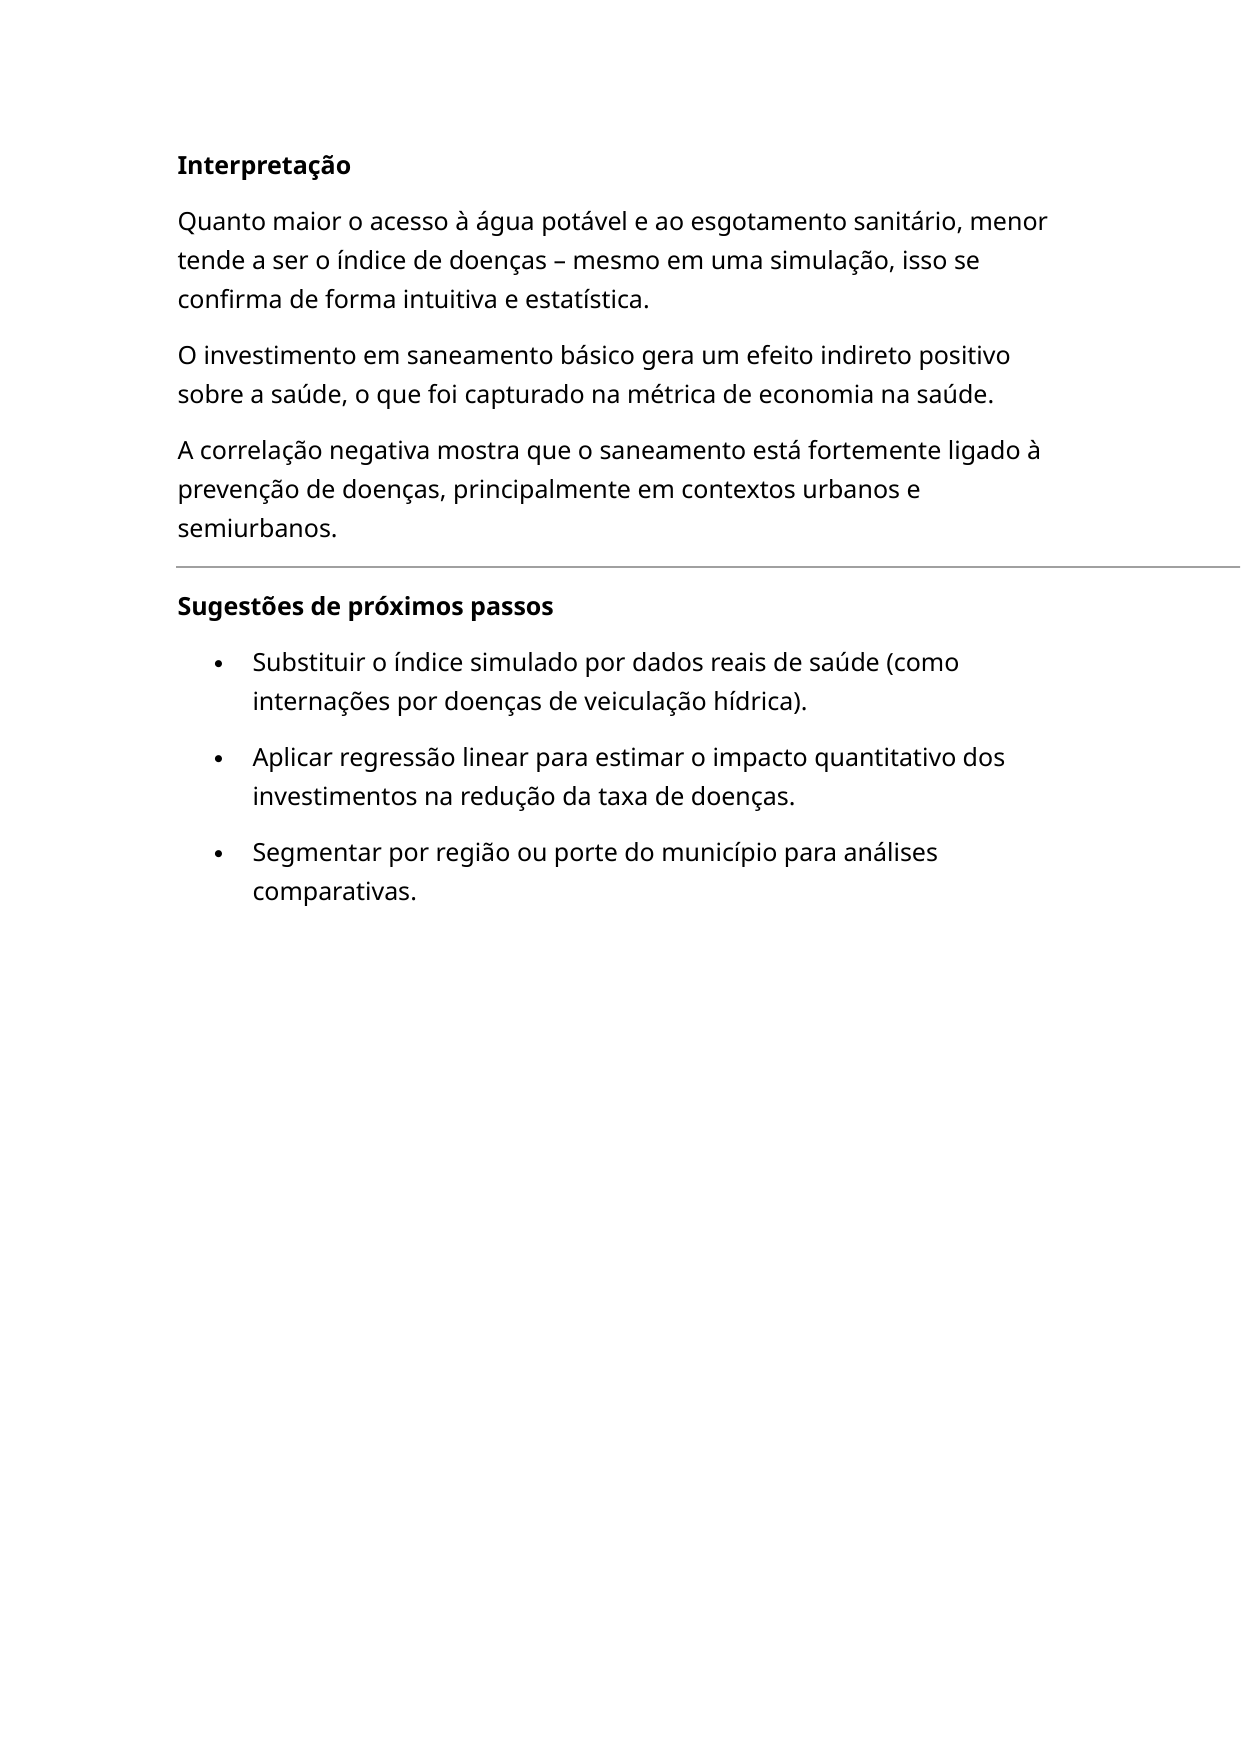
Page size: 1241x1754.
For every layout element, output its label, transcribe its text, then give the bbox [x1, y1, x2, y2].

list Segmentar por região ou porte do município para análises comparativas. [215, 835, 1063, 908]
list Aplicar regressão linear para estimar o impacto quantitativo dos investimentos na redução da taxa de doenças. [215, 740, 1063, 813]
text Interpretação [177, 148, 1063, 182]
text Quanto maior o acesso à água potável e ao esgotamento sanitário, menor tende a ser o índice de doenças – mesmo em uma simulação, isso se confirma de forma intuitiva e estatística. [177, 203, 1063, 316]
text O investimento em saneamento básico gera um efeito indireto positivo sobre a saúde, o que foi capturado na métrica de economia na saúde. [177, 338, 1063, 411]
text Sugestões de próximos passos [177, 589, 1063, 623]
text A correlação negativa mostra que o saneamento está fortemente ligado à prevenção de doenças, principalmente em contextos urbanos e semiurbanos. [177, 433, 1063, 545]
list Substituir o índice simulado por dados reais de saúde (como internações por doenças de veiculação hídrica). [215, 645, 1063, 718]
